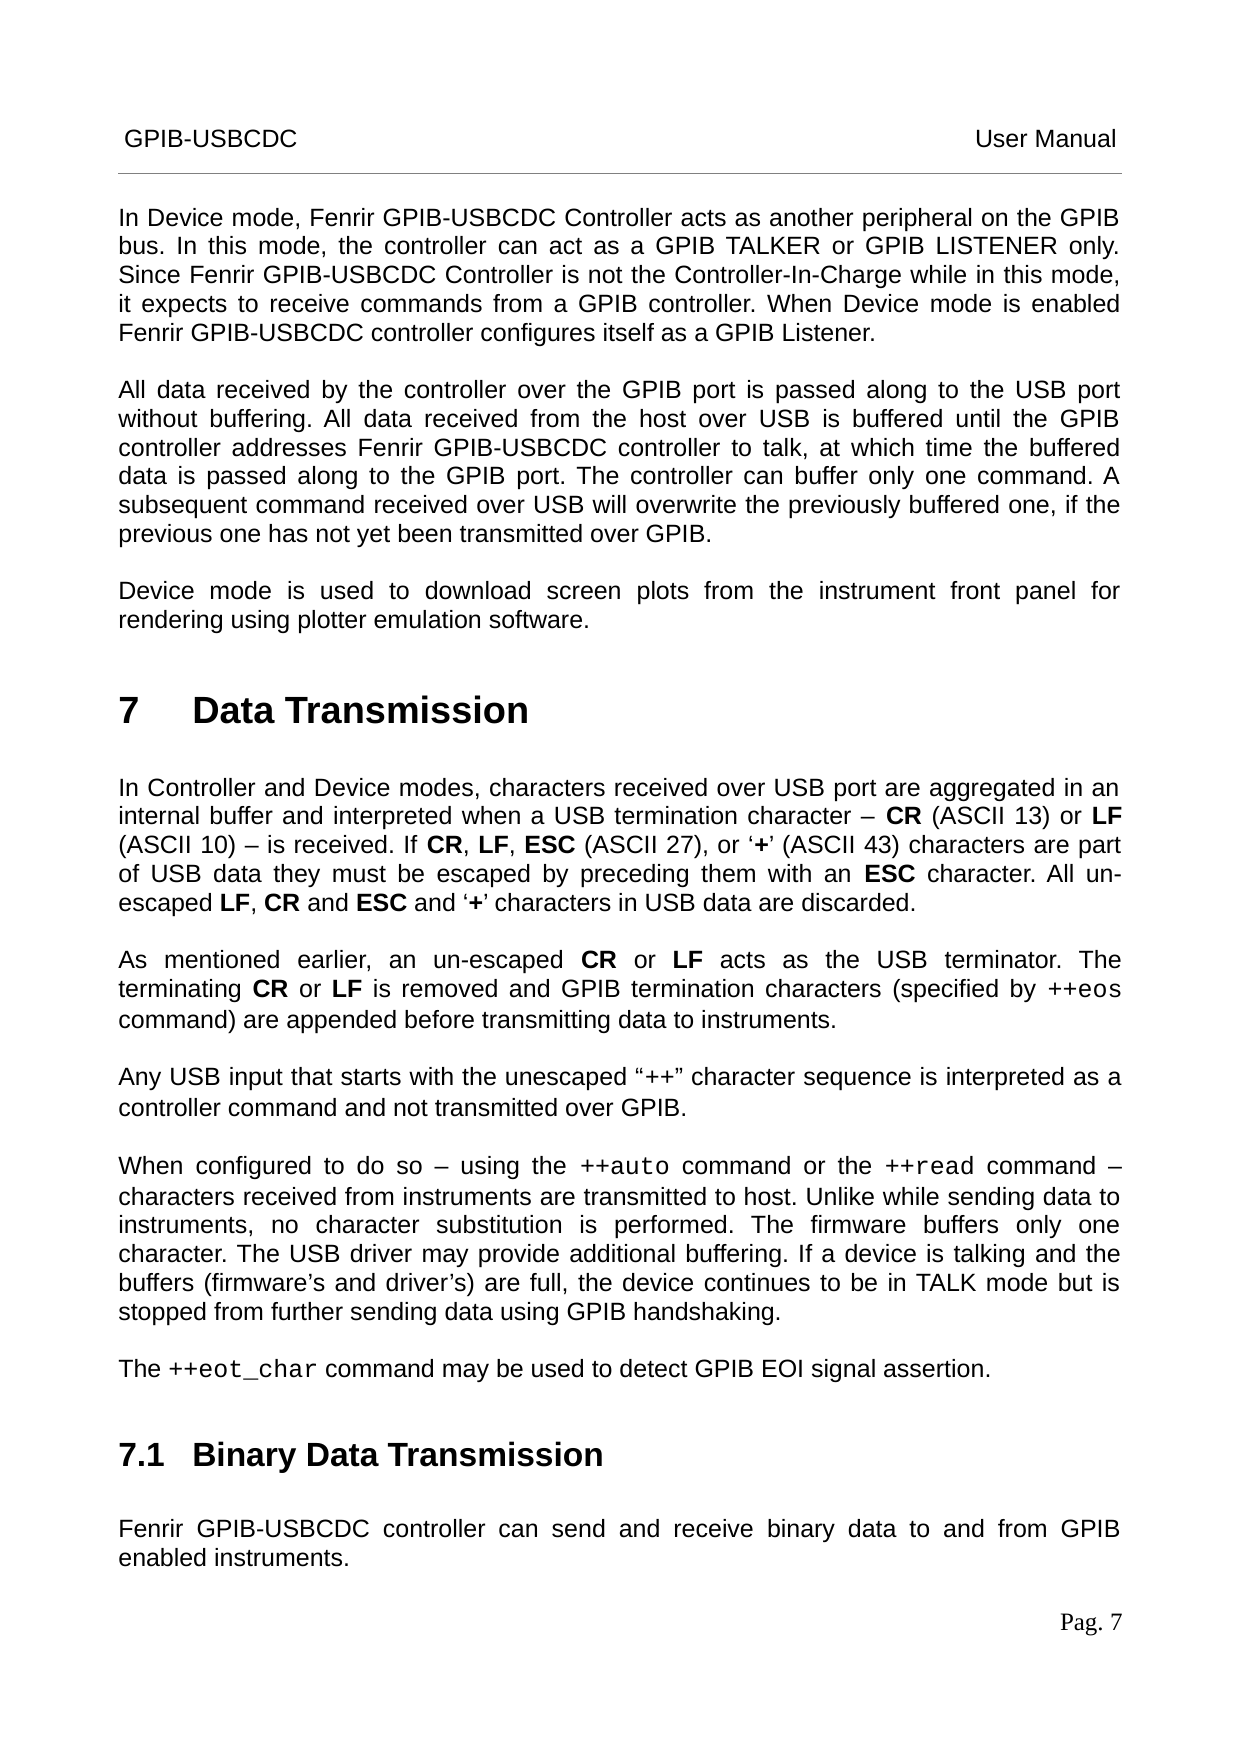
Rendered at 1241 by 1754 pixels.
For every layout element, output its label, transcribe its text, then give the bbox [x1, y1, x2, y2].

text All data received by the controller over the GPIB port is passed along to the USB port without buffering. All data received from the host over USB is buffered until the GPIB controller addresses Fenrir GPIB-USBCDC controller to talk, at which time the buffered data is passed along to the GPIB port. The controller can buffer only one command. A subsequent command received over USB will overwrite the previously buffered one, if the previous one has not yet been transmitted over GPIB. [118, 375, 1122, 548]
text When configured to do so – using the ++auto command or the ++read command – characters received from instruments are transmitted to host. Unlike while sending data to instruments, no character substitution is performed. The firmware buffers only one character. The USB driver may provide additional buffering. If a device is talking and the buffers (firmware’s and driver’s) are full, the device continues to be in TALK mode but is stopped from further sending data using GPIB handshaking. [118, 1151, 1122, 1325]
text Fenrir GPIB-USBCDC controller can send and receive binary data to and from GPIB enabled instruments. [118, 1514, 1122, 1572]
text In Device mode, Fenrir GPIB-USBCDC Controller acts as another peripheral on the GPIB bus. In this mode, the controller can act as a GPIB TALKER or GPIB LISTENER only. Since Fenrir GPIB-USBCDC Controller is not the Controller-In-Charge while in this mode, it expects to receive commands from a GPIB controller. When Device mode is enabled Fenrir GPIB-USBCDC controller configures itself as a GPIB Listener. [118, 203, 1122, 346]
text As mentioned earlier, an un-escaped CR or LF acts as the USB terminator. The terminating CR or LF is removed and GPIB termination characters (specified by ++eos command) are appended before transmitting data to instruments. [118, 945, 1122, 1033]
subtitle Data Transmission [118, 688, 1122, 731]
text The ++eot_char command may be used to detect GPIB EOI signal assertion. [118, 1354, 1122, 1385]
text Device mode is used to download screen plots from the instrument front panel for rendering using plotter emulation software. [118, 576, 1122, 634]
text In Controller and Device modes, characters received over USB port are aggregated in an internal buffer and interpreted when a USB termination character – CR (ASCII 13) or LF (ASCII 10) – is received. If CR, LF, ESC (ASCII 27), or ‘+’ (ASCII 43) characters are part of USB data they must be escaped by preceding them with an ESC character. All un-escaped LF, CR and ESC and ‘+’ characters in USB data are discarded. [118, 772, 1122, 916]
subtitle Binary Data Transmission [118, 1434, 1122, 1473]
text Any USB input that starts with the unescaped “++” character sequence is interpreted as a controller command and not transmitted over GPIB. [118, 1062, 1122, 1122]
